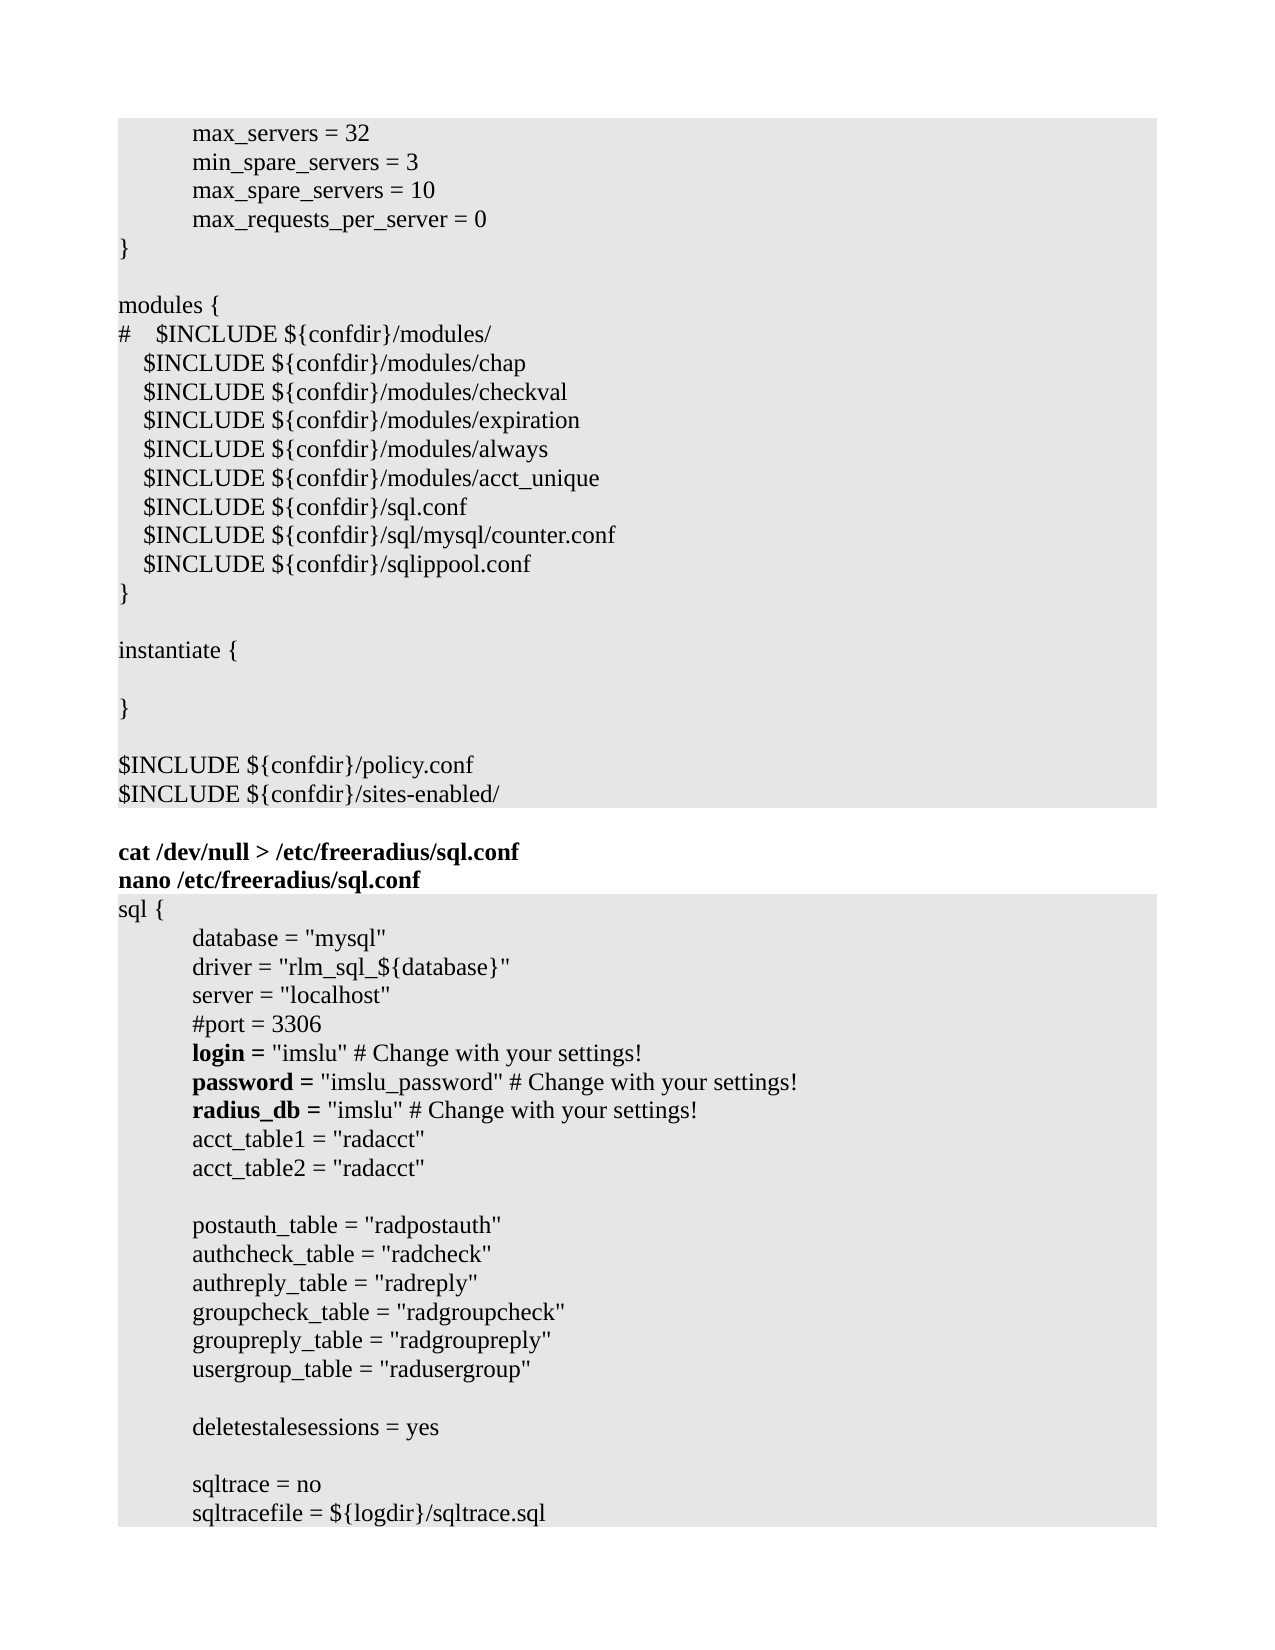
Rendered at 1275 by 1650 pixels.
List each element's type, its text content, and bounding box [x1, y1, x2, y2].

text groupreply_table = "radgroupreply" [118, 1326, 1157, 1354]
text max_spare_servers = 10 [118, 176, 1157, 204]
text max_servers = 32 [118, 118, 1157, 147]
text $INCLUDE ${confdir}/modules/chap [118, 348, 1157, 377]
text modules { [118, 291, 1157, 319]
text login = "imslu" # Change with your settings! [118, 1038, 1157, 1067]
text $INCLUDE ${confdir}/sites-enabled/ [118, 779, 1157, 808]
text radius_db = "imslu" # Change with your settings! [118, 1096, 1157, 1124]
text cat /dev/null > /etc/freeradius/sql.conf [118, 837, 1157, 866]
text max_requests_per_server = 0 [118, 204, 1157, 233]
text #port = 3306 [118, 1009, 1157, 1038]
text authcheck_table = "radcheck" [118, 1239, 1157, 1268]
text password = "imslu_password" # Change with your settings! [118, 1067, 1157, 1096]
text sqltracefile = ${logdir}/sqltrace.sql [118, 1498, 1157, 1527]
text $INCLUDE ${confdir}/modules/expiration [118, 406, 1157, 434]
text $INCLUDE ${confdir}/sql.conf [118, 492, 1157, 521]
text } [118, 578, 1157, 607]
text deletestalesessions = yes [118, 1412, 1157, 1441]
text server = "localhost" [118, 981, 1157, 1009]
text postauth_table = "radpostauth" [118, 1211, 1157, 1239]
text instantiate { [118, 636, 1157, 664]
text database = "mysql" [118, 923, 1157, 952]
text usergroup_table = "radusergroup" [118, 1354, 1157, 1383]
text $INCLUDE ${confdir}/modules/acct_unique [118, 463, 1157, 492]
text $INCLUDE ${confdir}/sql/mysql/counter.conf [118, 521, 1157, 549]
text groupcheck_table = "radgroupcheck" [118, 1297, 1157, 1326]
text authreply_table = "radreply" [118, 1268, 1157, 1297]
text $INCLUDE ${confdir}/policy.conf [118, 751, 1157, 779]
text $INCLUDE ${confdir}/sqlippool.conf [118, 549, 1157, 578]
text $INCLUDE ${confdir}/modules/checkval [118, 377, 1157, 406]
text nano /etc/freeradius/sql.conf [118, 866, 1157, 894]
text driver = "rlm_sql_${database}" [118, 952, 1157, 981]
text sql { [118, 894, 1157, 923]
text acct_table2 = "radacct" [118, 1153, 1157, 1182]
text sqltrace = no [118, 1469, 1157, 1498]
text } [118, 233, 1157, 262]
text # $INCLUDE ${confdir}/modules/ [118, 319, 1157, 348]
text $INCLUDE ${confdir}/modules/always [118, 434, 1157, 463]
text acct_table1 = "radacct" [118, 1124, 1157, 1153]
text min_spare_servers = 3 [118, 147, 1157, 176]
text } [118, 693, 1157, 722]
